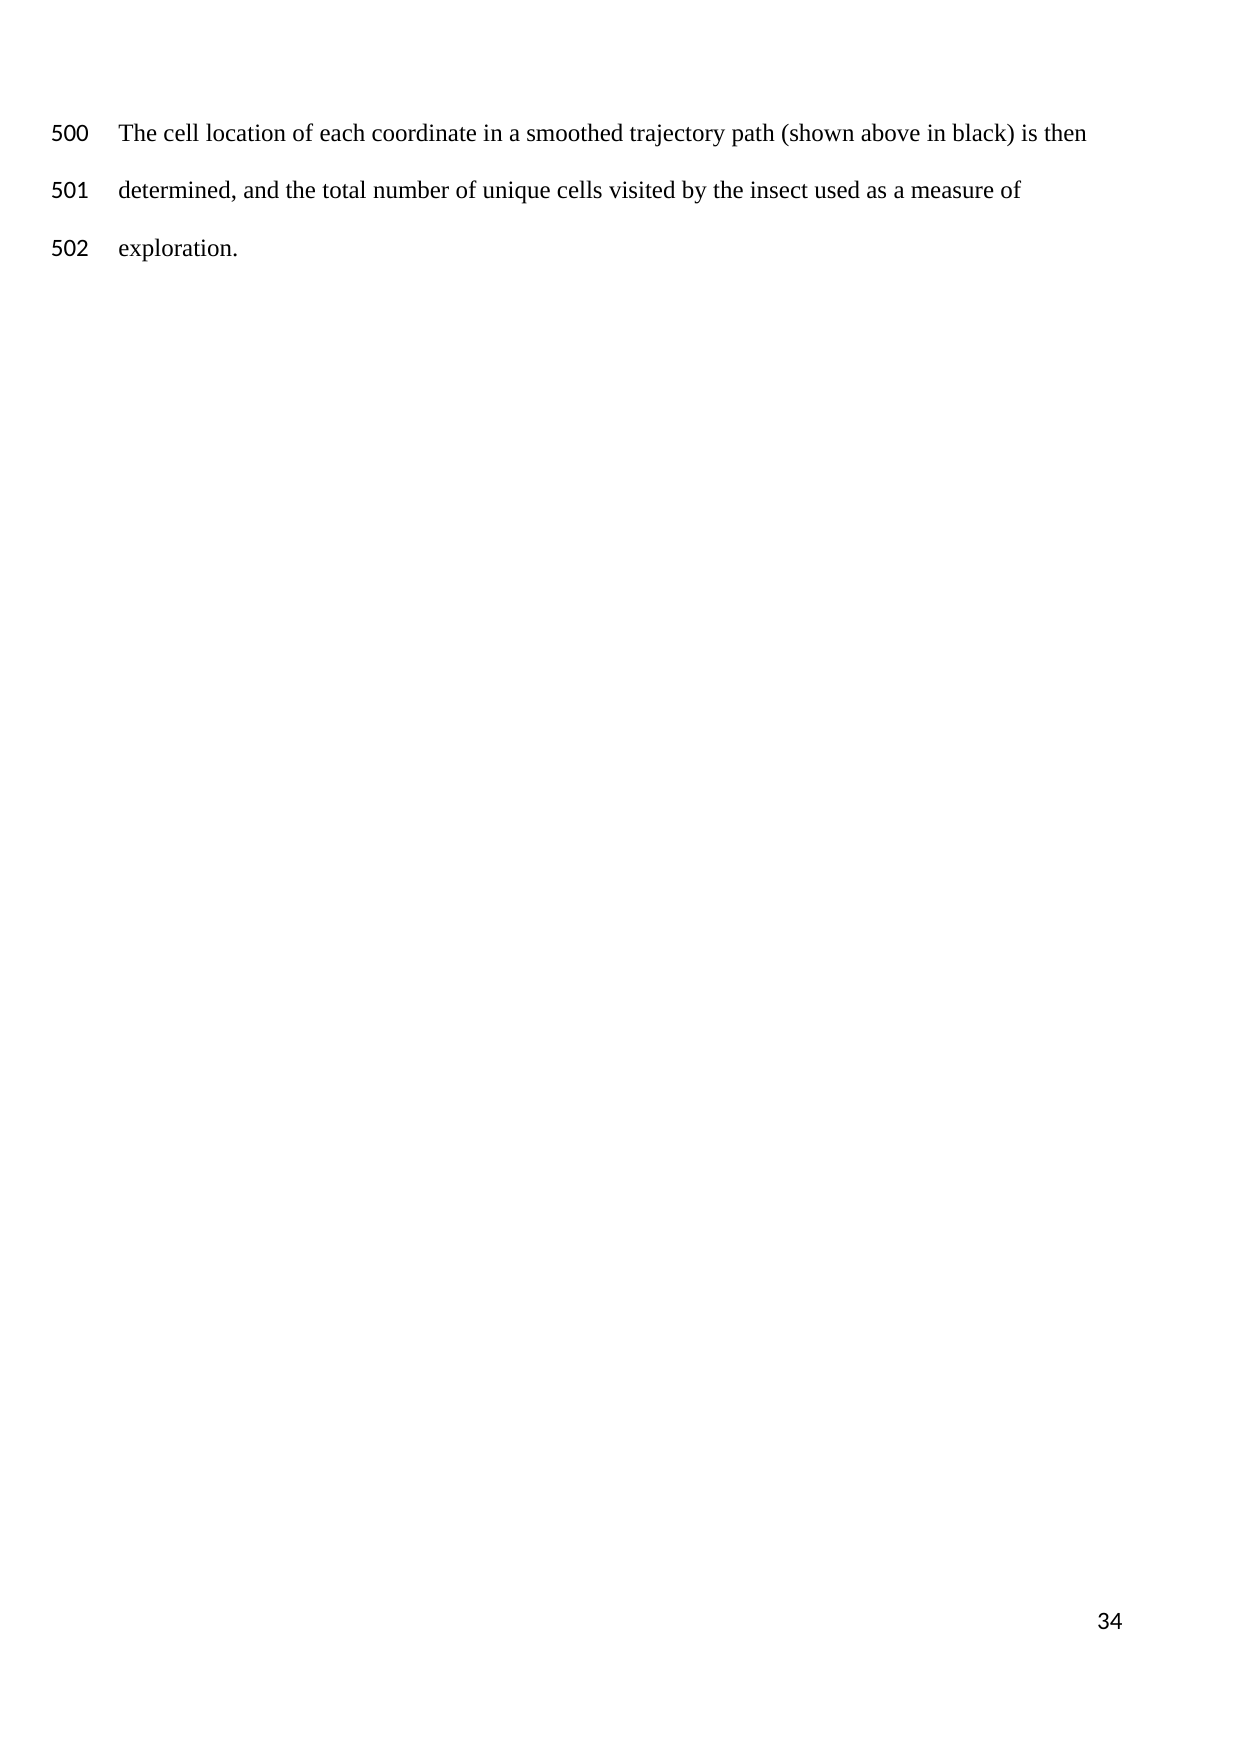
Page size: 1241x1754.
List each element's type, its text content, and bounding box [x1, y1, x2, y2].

text The cell location of each coordinate in a smoothed trajectory path (shown above in black) is then determined, and the total number of unique cells visited by the insect used as a measure of exploration. [118, 118, 1122, 262]
